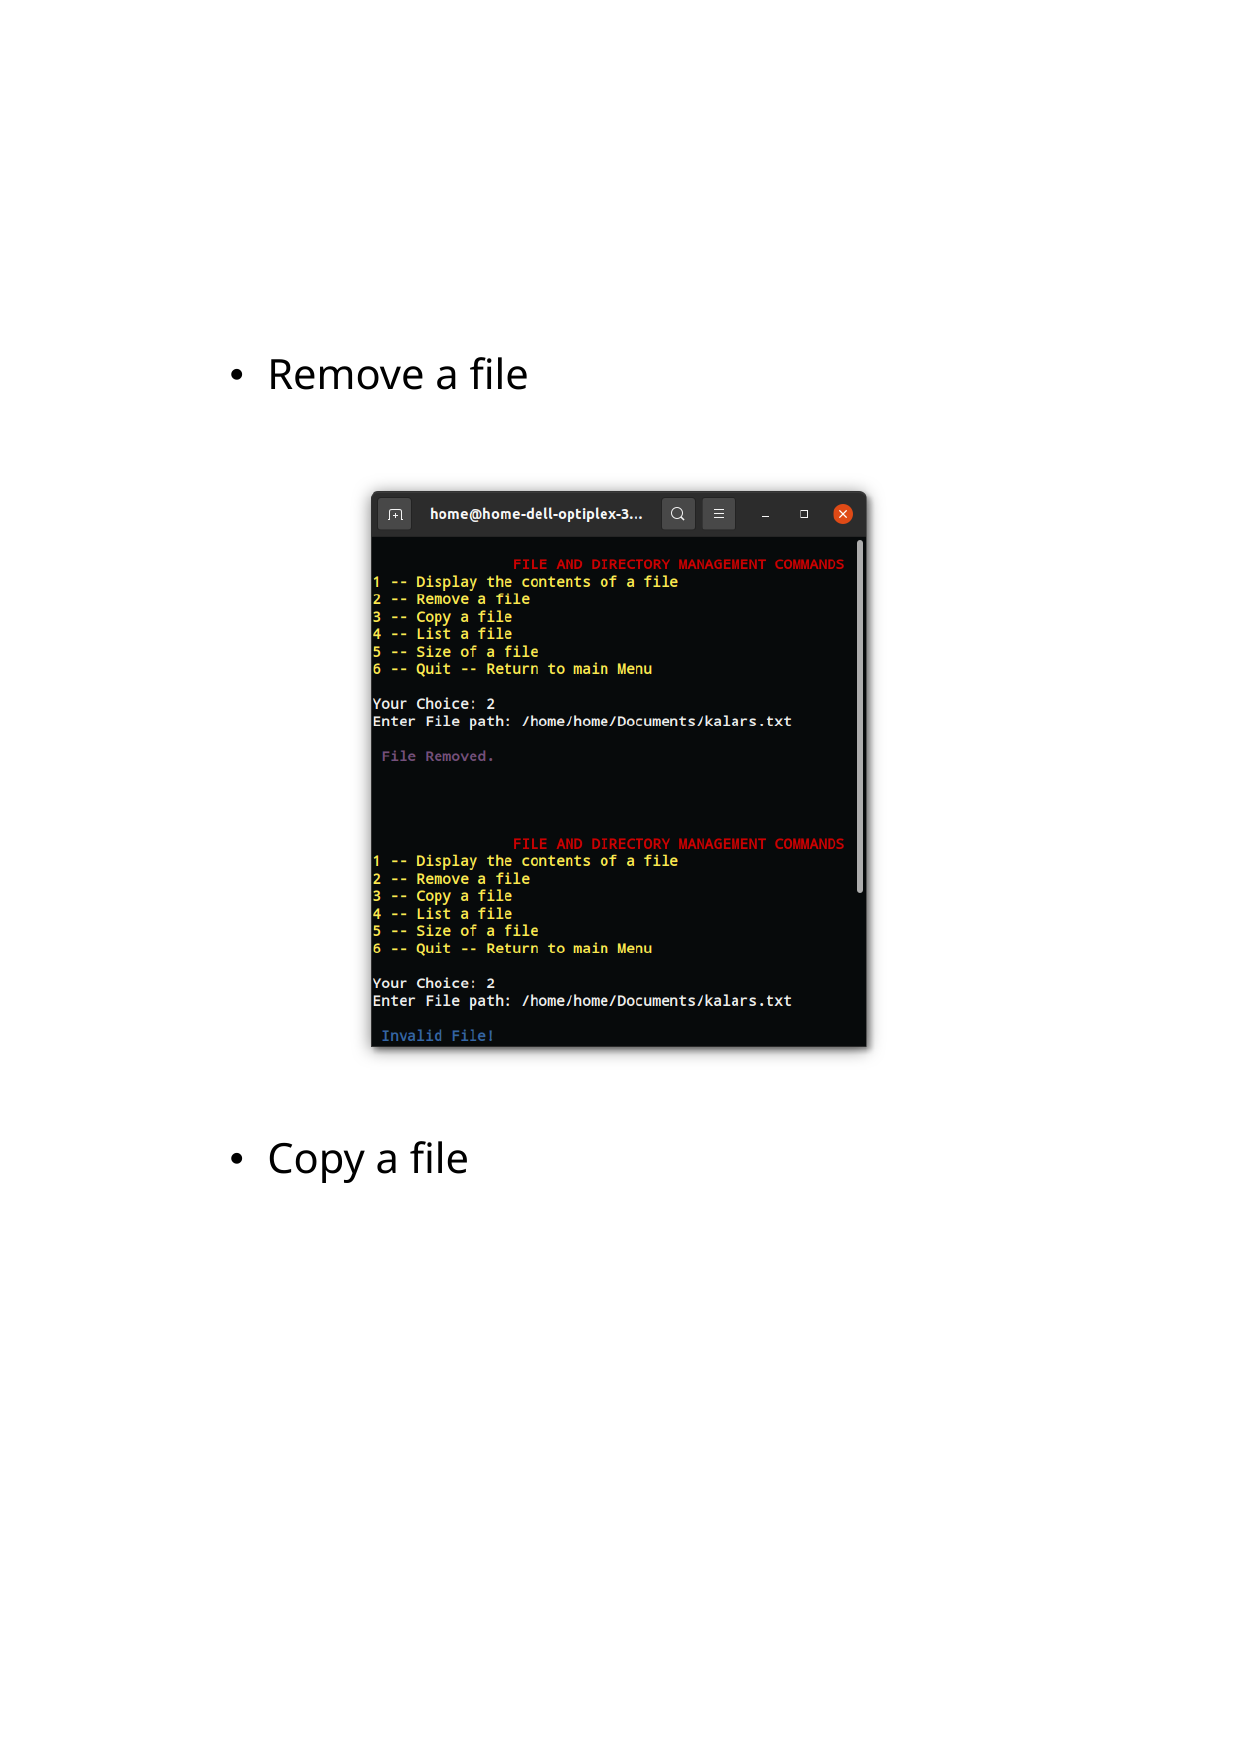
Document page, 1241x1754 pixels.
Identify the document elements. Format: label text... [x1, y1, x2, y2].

list Copy a file [229, 1129, 1122, 1185]
picture [342, 464, 899, 1082]
list Remove a file [229, 345, 1122, 402]
